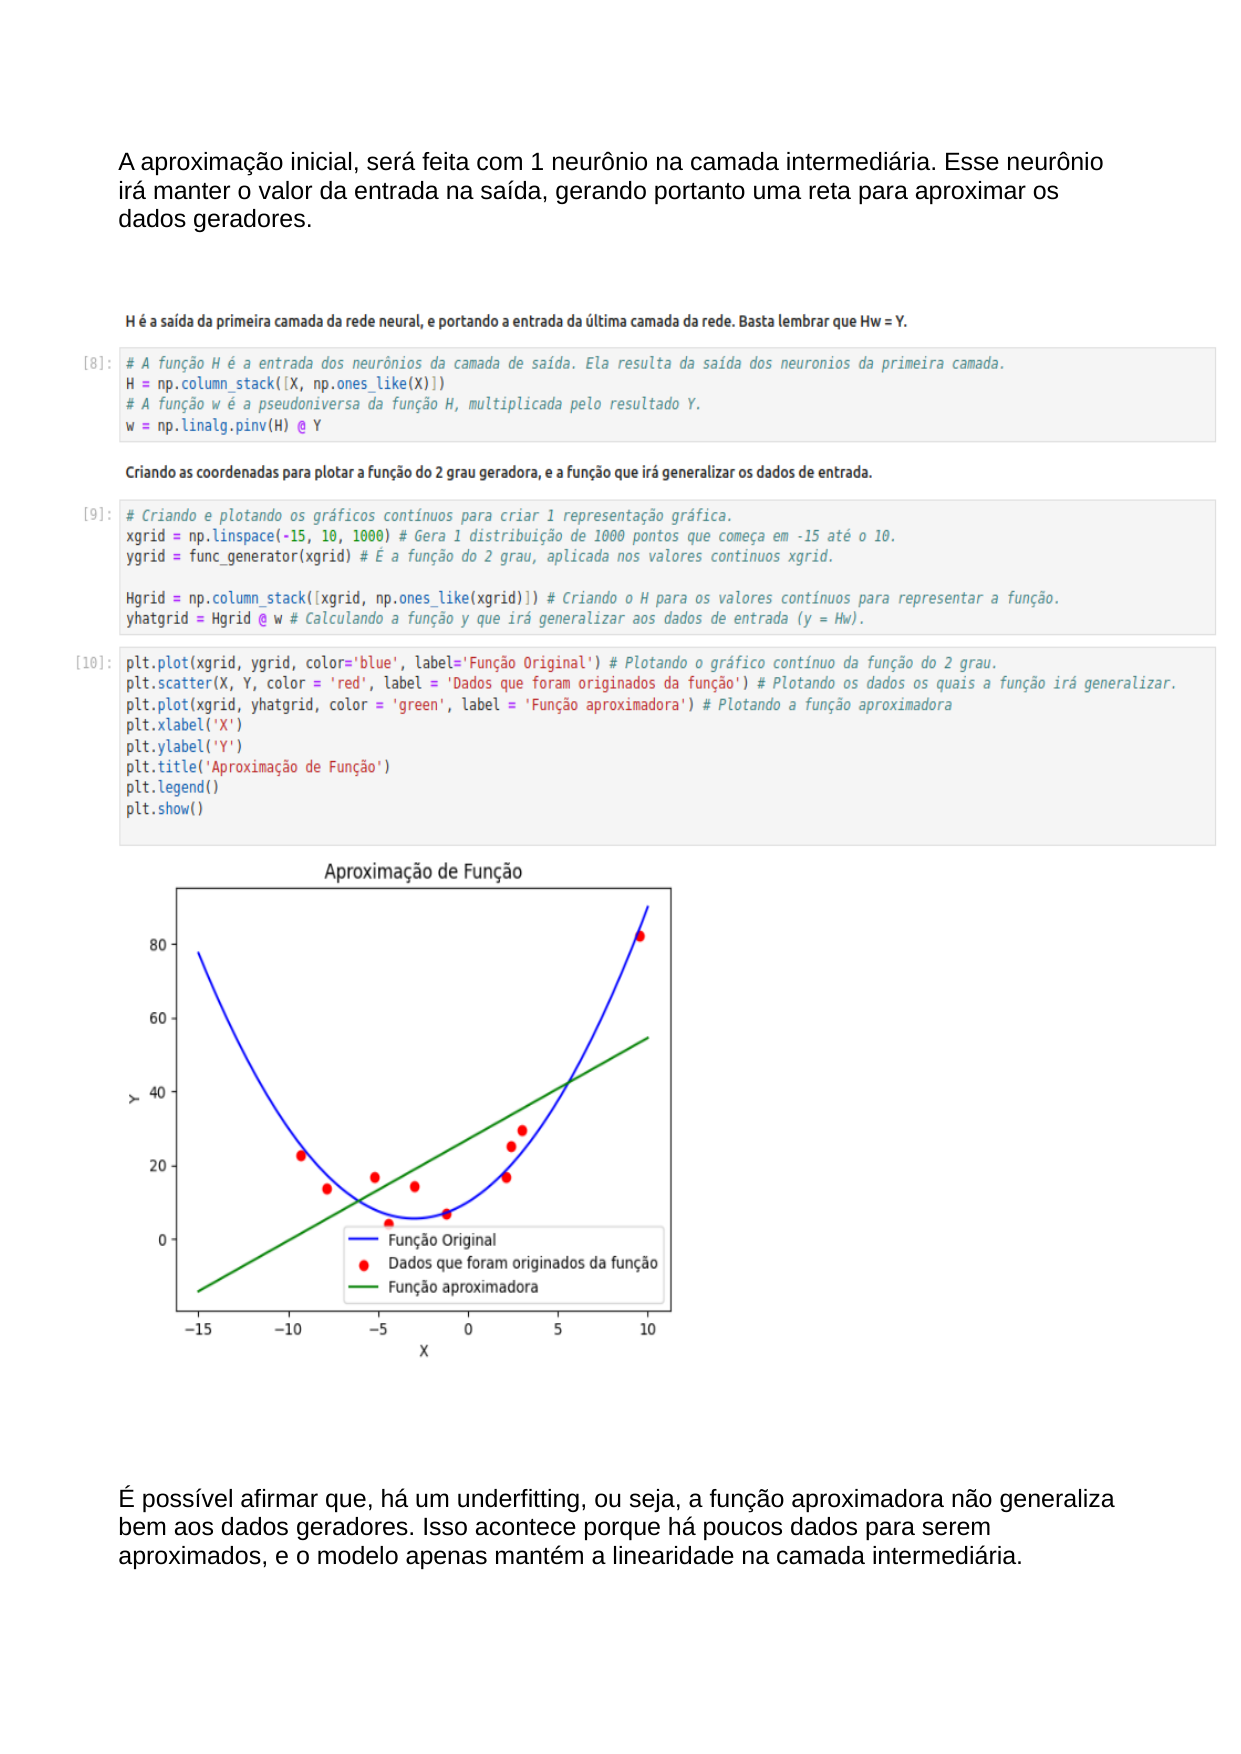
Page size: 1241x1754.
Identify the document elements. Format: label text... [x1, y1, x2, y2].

picture [43, 313, 1225, 1369]
text A aproximação inicial, será feita com 1 neurônio na camada intermediária. Esse neurônio irá manter o valor da entrada na saída, gerando portanto uma reta para aproximar os dados geradores. [118, 147, 1122, 233]
text É possível afirmar que, há um underfitting, ou seja, a função aproximadora não generaliza bem aos dados geradores. Isso acontece porque há poucos dados para serem aproximados, e o modelo apenas mantém a linearidade na camada intermediária. [118, 1483, 1122, 1570]
